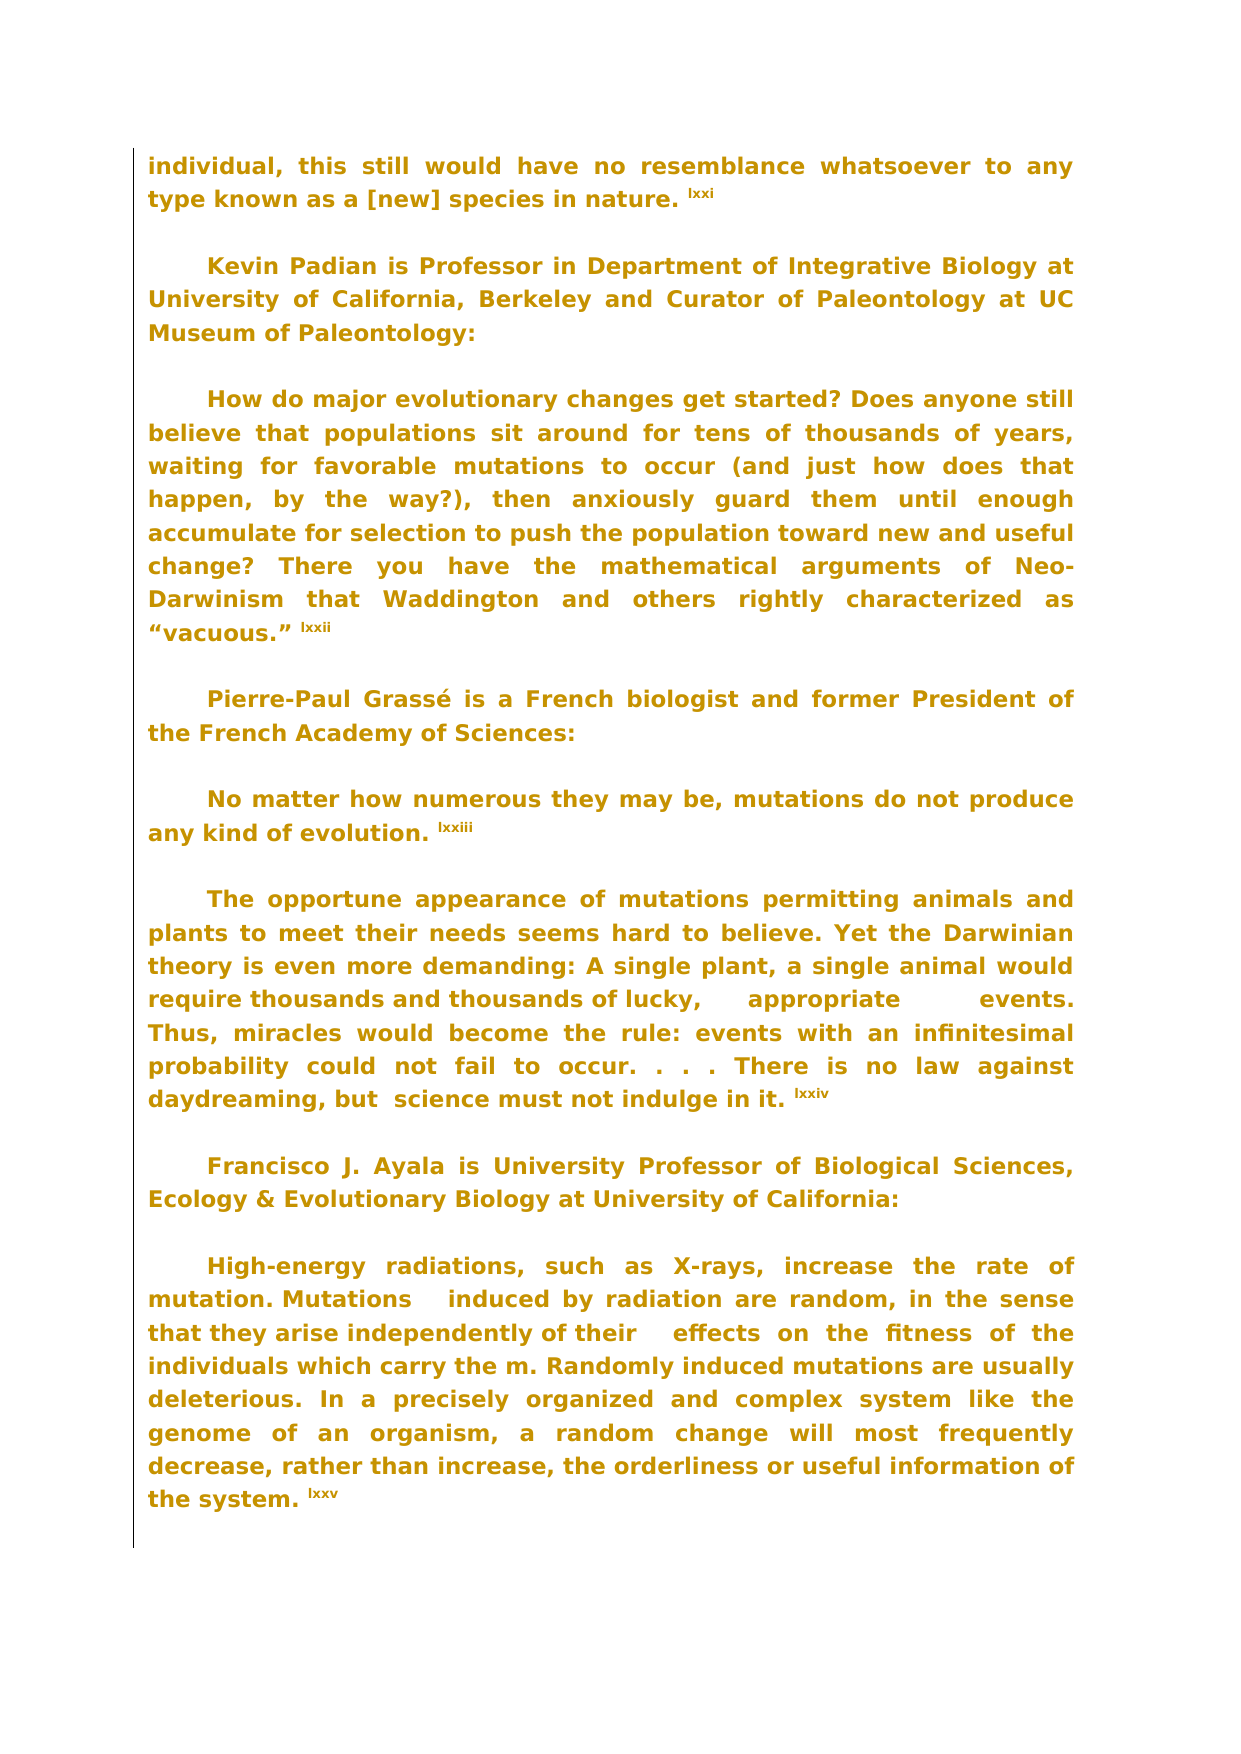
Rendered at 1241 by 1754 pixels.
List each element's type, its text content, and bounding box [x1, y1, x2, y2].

text Kevin Padian is Professor in Department of Integrative Biology at University of California, Berkeley and Curator of Paleontology at UC Museum of Paleontology: [148, 248, 1075, 348]
text The opportune appearance of mutations permitting animals and plants to meet their needs seems hard to believe. Yet the Darwinian theory is even more demanding: A single plant, a single animal would require thousands and thousands of lucky, appropriate events. Thus, miracles would become the rule: events with an infinitesimal probability could not fail to occur. . . . There is no law against daydreaming, but science must not indulge in it. [148, 881, 1075, 1114]
text How do major evolutionary changes get started? Does anyone still believe that populations sit around for tens of thousands of years, waiting for favorable mutations to occur (and just how does that happen, by the way?), then anxiously guard them until enough accumulate for selection to push the population toward new and useful change? There you have the mathematical arguments of Neo-Darwinism that Waddington and others rightly characterized as “vacuous.” [148, 381, 1075, 648]
text Francisco J. Ayala is University Professor of Biological Sciences, Ecology & Evolutionary Biology at University of California: [148, 1148, 1075, 1214]
text No matter how numerous they may be, mutations do not produce any kind of evolution. [148, 781, 1075, 848]
text High-energy radiations, such as X-rays, increase the rate of mutation. Mutations induced by radiation are random, in the sense that they arise independently of their effects on the fitness of the individuals which carry the m. Randomly induced mutations are usually deleterious. In a precisely organized and complex system like the genome of an organism, a random change will most frequently decrease, rather than increase, the orderliness or useful information of the system. [148, 1248, 1075, 1514]
text individual, this still would have no resemblance whatsoever to any type known as a [new] species in nature. [148, 148, 1075, 214]
text Pierre-Paul Grassé is a French biologist and former President of the French Academy of Sciences: [148, 681, 1075, 748]
